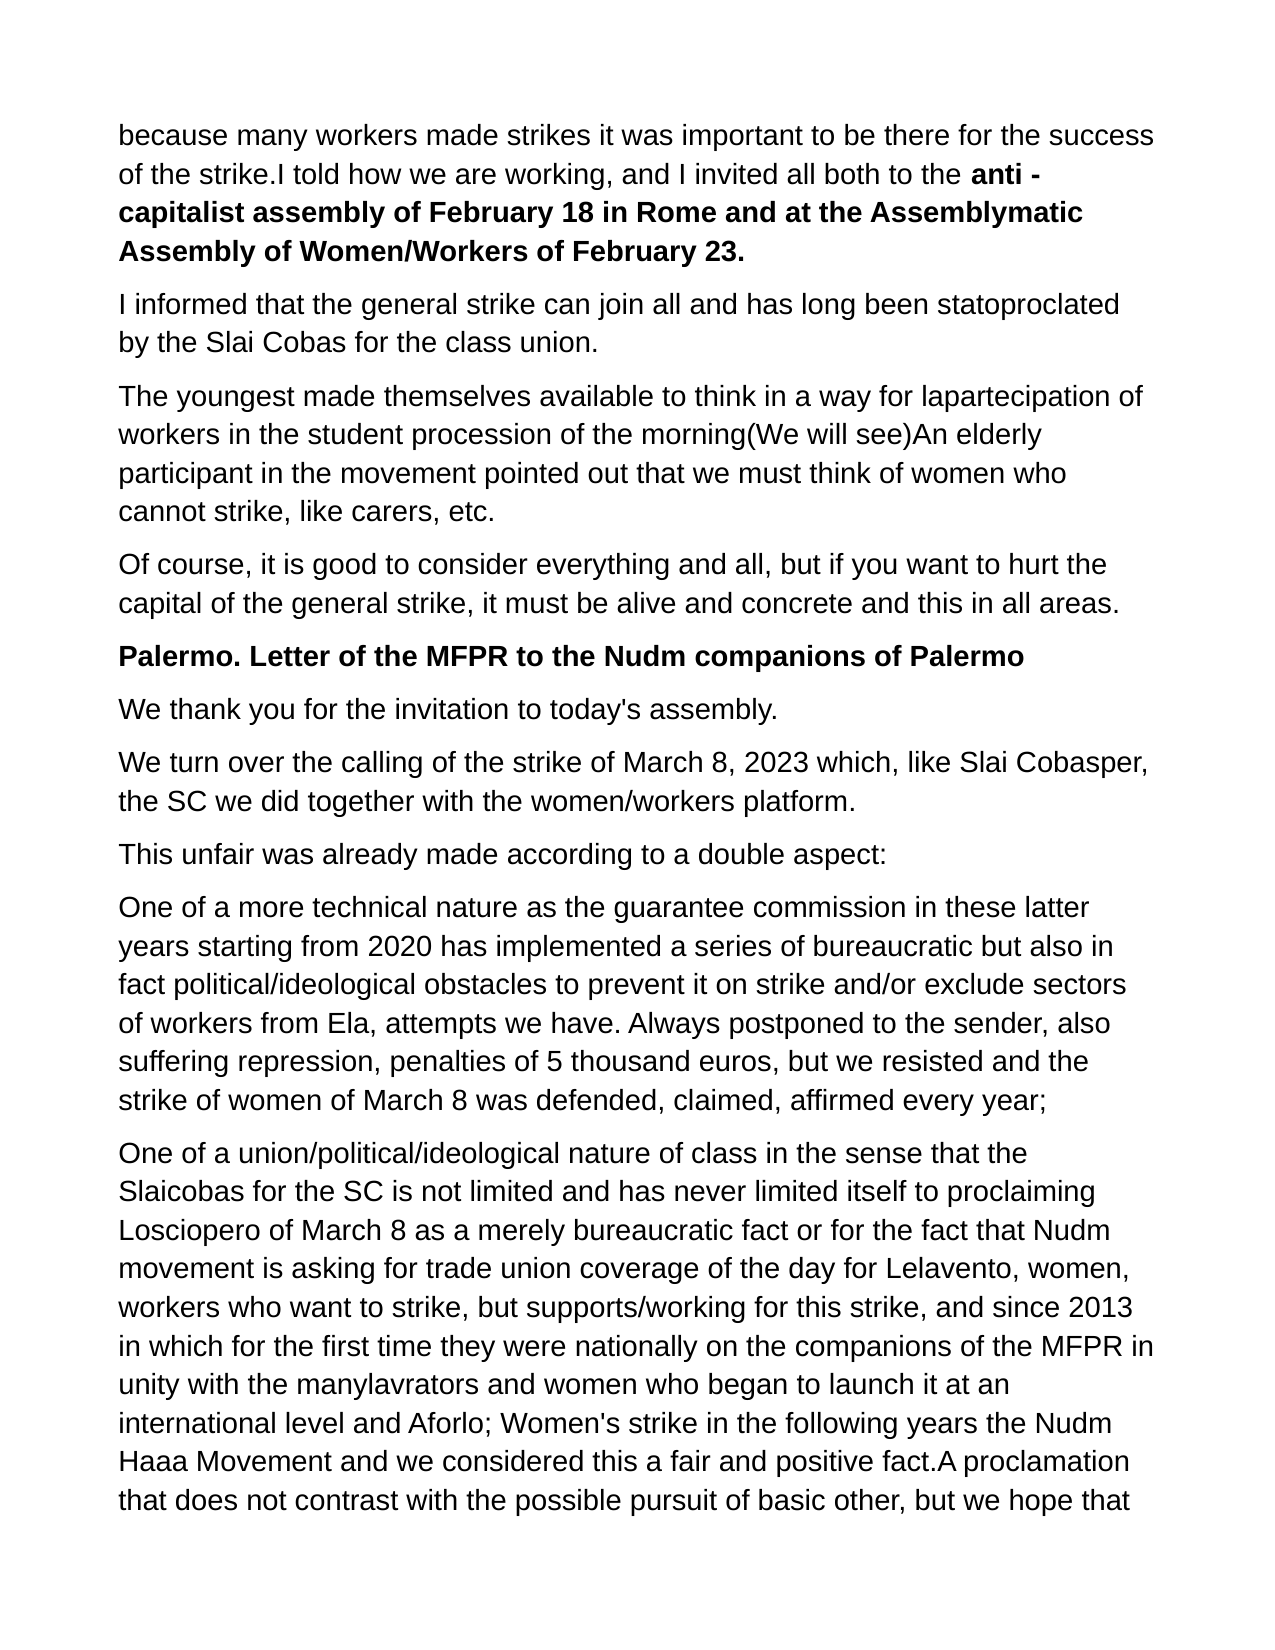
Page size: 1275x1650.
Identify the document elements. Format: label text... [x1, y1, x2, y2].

text because many workers made strikes it was important to be there for the success of the strike.I told how we are working, and I invited all both to the anti -capitalist assembly of February 18 in Rome and at the Assemblymatic Assembly of Women/Workers of February 23. [118, 118, 1157, 267]
text Of course, it is good to consider everything and all, but if you want to hurt the capital of the general strike, it must be alive and concrete and this in all areas. [118, 547, 1157, 619]
text We thank you for the invitation to today's assembly. [118, 692, 1157, 726]
text Palermo. Letter of the MFPR to the Nudm companions of Palermo [118, 639, 1157, 672]
text One of a union/political/ideological nature of class in the sense that the Slaicobas for the SC is not limited and has never limited itself to proclaiming Losciopero of March 8 as a merely bureaucratic fact or for the fact that Nudm movement is asking for trade union coverage of the day for Lelavento, women, workers who want to strike, but supports/working for this strike, and since 2013 in which for the first time they were nationally on the companions of the MFPR in unity with the manylavrators and women who began to launch it at an international level and Aforlo; Women's strike in the following years the Nudm Haaa Movement and we considered this a fair and positive fact.A proclamation that does not contrast with the possible pursuit of basic other, but we hope that [118, 1136, 1157, 1516]
text One of a more technical nature as the guarantee commission in these latter years starting from 2020 has implemented a series of bureaucratic but also in fact political/ideological obstacles to prevent it on strike and/or exclude sectors of workers from Ela, attempts we have. Always postponed to the sender, also suffering repression, penalties of 5 thousand euros, but we resisted and the strike of women of March 8 was defended, claimed, affirmed every year; [118, 890, 1157, 1116]
text The youngest made themselves available to think in a way for lapartecipation of workers in the student procession of the morning(We will see)An elderly participant in the movement pointed out that we must think of women who cannot strike, like carers, etc. [118, 378, 1157, 528]
text We turn over the calling of the strike of March 8, 2023 which, like Slai Cobasper, the SC we did together with the women/workers platform. [118, 745, 1157, 817]
text I informed that the general strike can join all and has long been statoproclated by the Slai Cobas for the class union. [118, 287, 1157, 359]
text This unfair was already made according to a double aspect: [118, 837, 1157, 870]
